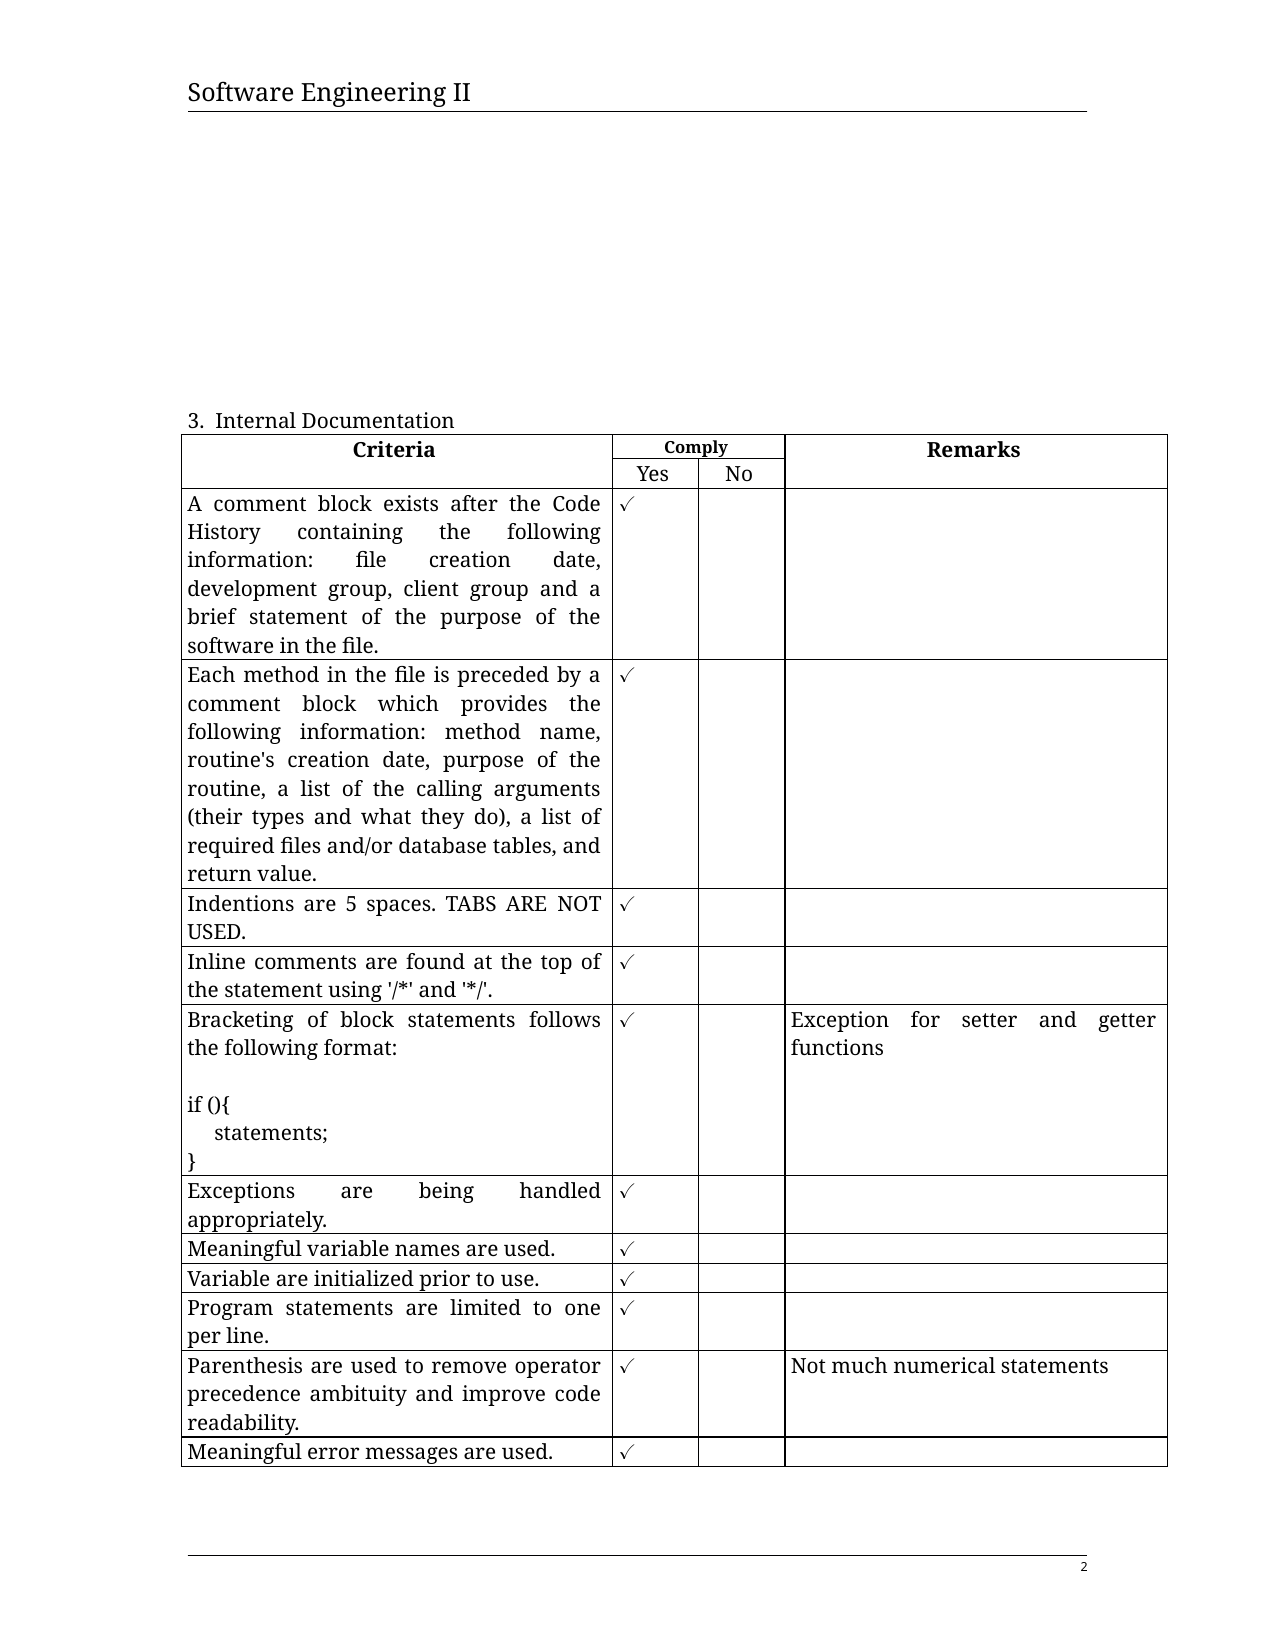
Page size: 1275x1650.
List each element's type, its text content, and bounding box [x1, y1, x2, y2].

table_cell ✓ [613, 1438, 698, 1466]
table_cell Yes [613, 459, 698, 488]
table_cell Variable are initialized prior to use. [182, 1264, 612, 1292]
table_cell [699, 1438, 784, 1466]
table_cell ✓ [613, 889, 698, 946]
table_cell ✓ [613, 947, 698, 1004]
table_cell Meaningful error messages are used. [182, 1438, 612, 1466]
table_cell A comment block exists after the Code History containing the following information: file creation date, development group, client group and a brief statement of the purpose of the software in the file. [182, 489, 612, 659]
table_cell ✓ [613, 1293, 698, 1350]
table_cell [786, 1293, 1167, 1350]
table_cell [786, 489, 1167, 659]
text 3. Internal Documentation [187, 406, 1087, 434]
table_cell ✓ [613, 1264, 698, 1292]
table_cell [786, 660, 1167, 888]
table_cell No [699, 459, 784, 488]
table_cell Bracketing of block statements follows the following format: if (){ statements; } [182, 1005, 612, 1175]
table_cell [699, 1234, 784, 1263]
table_cell ✓ [613, 1005, 698, 1175]
table_cell [786, 1438, 1167, 1466]
table_cell [699, 1293, 784, 1350]
table_cell [699, 489, 784, 659]
table_cell [699, 1351, 784, 1436]
table_cell [786, 1176, 1167, 1233]
table_cell [786, 947, 1167, 1004]
table_cell [699, 947, 784, 1004]
table_cell Exception for setter and getter functions [786, 1005, 1167, 1175]
table_cell [786, 889, 1167, 946]
table_cell [699, 1005, 784, 1175]
table_cell ✓ [613, 1351, 698, 1436]
table_cell [699, 1176, 784, 1233]
table_cell ✓ [613, 489, 698, 659]
table_cell Inline comments are found at the top of the statement using '/*' and '*/'. [182, 947, 612, 1004]
table_cell [699, 660, 784, 888]
table_cell Indentions are 5 spaces. TABS ARE NOT USED. [182, 889, 612, 946]
table_cell Meaningful variable names are used. [182, 1234, 612, 1263]
table_cell Exceptions are being handled appropriately. [182, 1176, 612, 1233]
table_header Remarks [786, 435, 1167, 488]
table_cell [786, 1264, 1167, 1292]
table_cell Not much numerical statements [786, 1351, 1167, 1436]
table_cell Program statements are limited to one per line. [182, 1293, 612, 1350]
table_cell ✓ [613, 1234, 698, 1263]
table_cell [786, 1234, 1167, 1263]
table_cell Parenthesis are used to remove operator precedence ambituity and improve code readability. [182, 1351, 612, 1436]
table_cell [699, 1264, 784, 1292]
table_cell ✓ [613, 1176, 698, 1233]
table_cell ✓ [613, 660, 698, 888]
table_cell [699, 889, 784, 946]
table_header Criteria [182, 435, 612, 488]
table_cell Each method in the file is preceded by a comment block which provides the following information: method name, routine's creation date, purpose of the routine, a list of the calling arguments (their types and what they do), a list of required files and/or database tables, and return value. [182, 660, 612, 888]
table_header Comply [613, 435, 784, 458]
